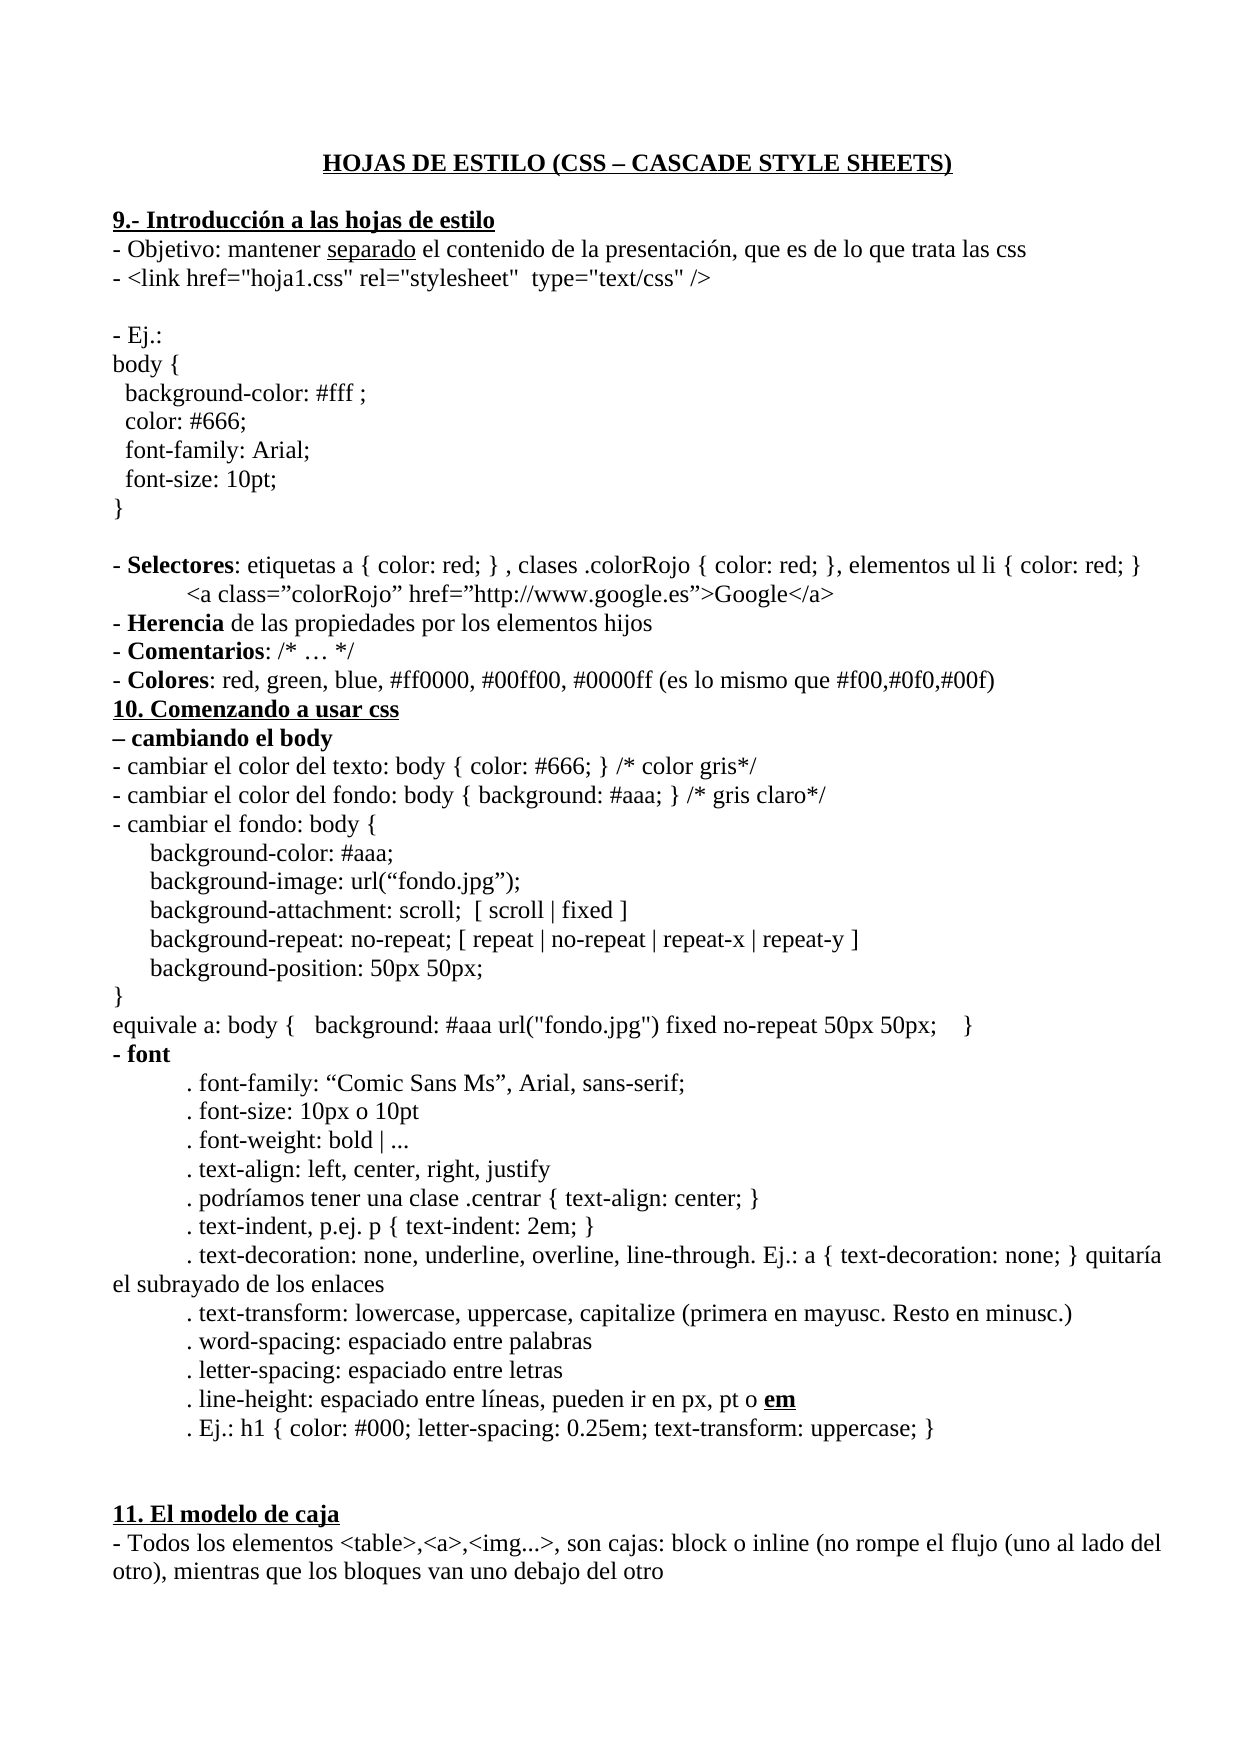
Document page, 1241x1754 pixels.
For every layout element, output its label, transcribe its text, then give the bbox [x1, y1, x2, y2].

text 9.- Introducción a las hojas de estilo [112, 205, 1162, 234]
text - <link href="hoja1.css" rel="stylesheet" type="text/css" /> [112, 263, 1162, 291]
text <a class=”colorRojo” href=”http://www.google.es”>Google</a> [112, 579, 1162, 608]
text background-image: url(“fondo.jpg”); [150, 866, 1162, 895]
text . Ej.: h1 { color: #000; letter-spacing: 0.25em; text-transform: uppercase; } [112, 1413, 1162, 1441]
text background-repeat: no-repeat; [ repeat | no-repeat | repeat-x | repeat-y ] [150, 924, 1162, 953]
text - Ej.: [112, 320, 1162, 349]
text . font-size: 10px o 10pt [112, 1096, 1162, 1125]
text - cambiar el color del fondo: body { background: #aaa; } /* gris claro*/ [112, 780, 1162, 809]
text . font-family: “Comic Sans Ms”, Arial, sans-serif; [112, 1068, 1162, 1096]
text } [112, 493, 1162, 521]
text font-family: Arial; [112, 435, 1162, 464]
text equivale a: body { background: #aaa url("fondo.jpg") fixed no-repeat 50px 50px; } [112, 1010, 1162, 1039]
text background-position: 50px 50px; [150, 953, 1162, 981]
text – cambiando el body [112, 723, 1162, 751]
text background-attachment: scroll; [ scroll | fixed ] [150, 895, 1162, 924]
text color: #666; [112, 406, 1162, 435]
text - Colores: red, green, blue, #ff0000, #00ff00, #0000ff (es lo mismo que #f00,#0f0,#00f) [112, 665, 1162, 694]
text background-color: #fff ; [112, 378, 1162, 406]
text - Objetivo: mantener separado el contenido de la presentación, que es de lo que trata las css [112, 234, 1162, 263]
text - Selectores: etiquetas a { color: red; } , clases .colorRojo { color: red; }, elementos ul li { color: red; } [112, 550, 1162, 579]
text . letter-spacing: espaciado entre letras [112, 1355, 1162, 1384]
text Hojas de Estilo (CSS – Cascade style sheets) [112, 148, 1162, 176]
text - cambiar el fondo: body { [112, 809, 1162, 838]
text - Todos los elementos <table>,<a>,<img...>, son cajas: block o inline (no rompe el flujo (uno al lado del otro), mientras que los bloques van uno debajo del otro [112, 1528, 1162, 1585]
text . podríamos tener una clase .centrar { text-align: center; } [112, 1183, 1162, 1211]
text font-size: 10pt; [112, 464, 1162, 493]
text 10. Comenzando a usar css [112, 694, 1162, 723]
text - Comentarios: /* … */ [112, 636, 1162, 665]
text - font [112, 1039, 1162, 1068]
text . font-weight: bold | ... [112, 1125, 1162, 1154]
text . text-indent, p.ej. p { text-indent: 2em; } [112, 1211, 1162, 1240]
text body { [112, 349, 1162, 378]
text 11. El modelo de caja [112, 1499, 1162, 1528]
text . text-decoration: none, underline, overline, line-through. Ej.: a { text-decoration: none; } quitaría el subrayado de los enlaces [112, 1240, 1162, 1298]
text background-color: #aaa; [150, 838, 1162, 866]
text . text-align: left, center, right, justify [112, 1154, 1162, 1183]
text . word-spacing: espaciado entre palabras [112, 1326, 1162, 1355]
text - cambiar el color del texto: body { color: #666; } /* color gris*/ [112, 751, 1162, 780]
text } [112, 981, 1162, 1010]
text - Herencia de las propiedades por los elementos hijos [112, 608, 1162, 636]
text . line-height: espaciado entre líneas, pueden ir en px, pt o em [112, 1384, 1162, 1413]
text . text-transform: lowercase, uppercase, capitalize (primera en mayusc. Resto en minusc.) [112, 1298, 1162, 1326]
